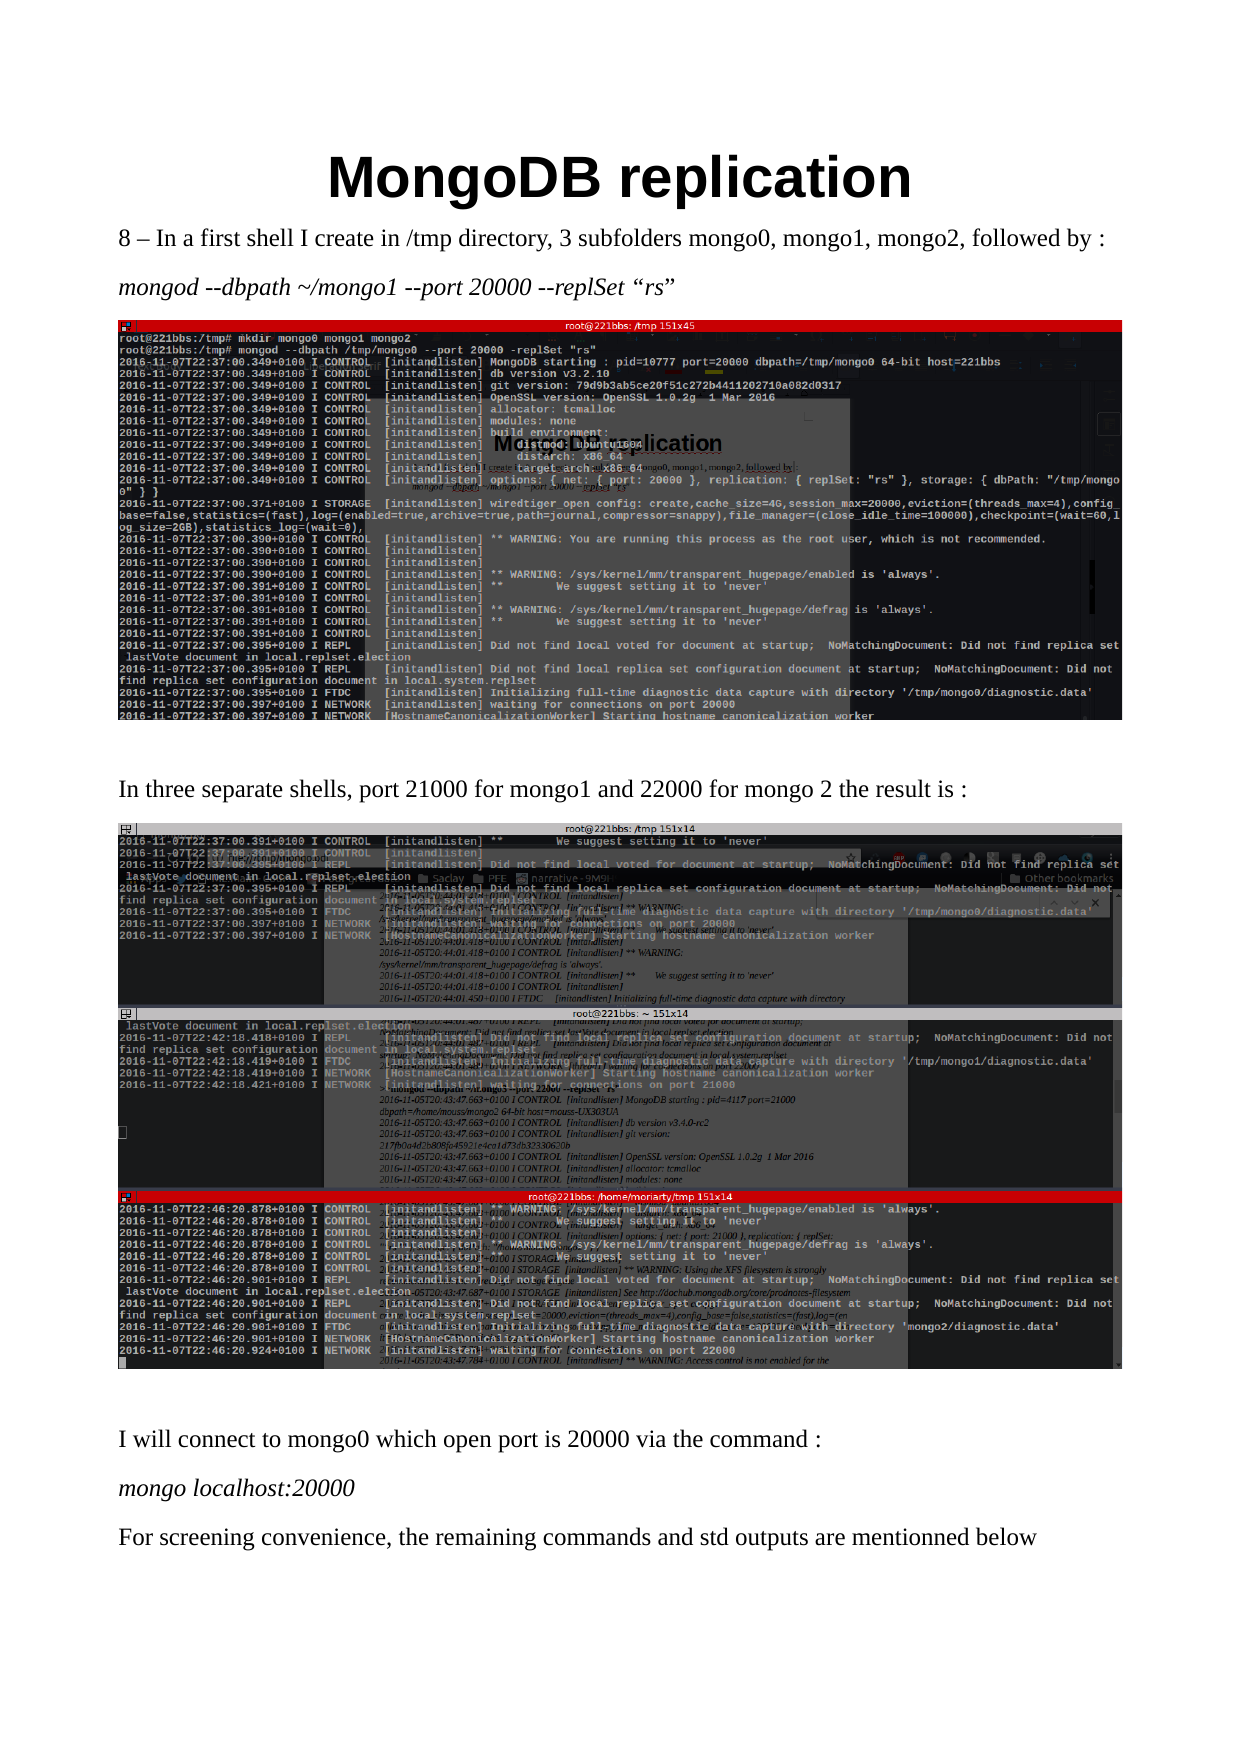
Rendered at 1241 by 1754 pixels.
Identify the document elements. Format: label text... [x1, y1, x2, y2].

text For screening convenience, the remaining commands and std outputs are mentionned below [118, 1522, 1122, 1551]
picture [118, 823, 1123, 1369]
text mongod --dbpath ~/mongo1 --port 20000 --replSet “rs” [118, 272, 1122, 301]
title MongoDB replication [118, 143, 1122, 210]
text In three separate shells, port 21000 for mongo1 and 22000 for mongo 2 the result is : [118, 774, 1122, 803]
text mongo localhost:20000 [118, 1473, 1122, 1502]
text I will connect to mongo0 which open port is 20000 via the command : [118, 1424, 1122, 1452]
text 8 – In a first shell I create in /tmp directory, 3 subfolders mongo0, mongo1, mongo2, followed by : [118, 223, 1122, 251]
picture [118, 320, 1123, 720]
